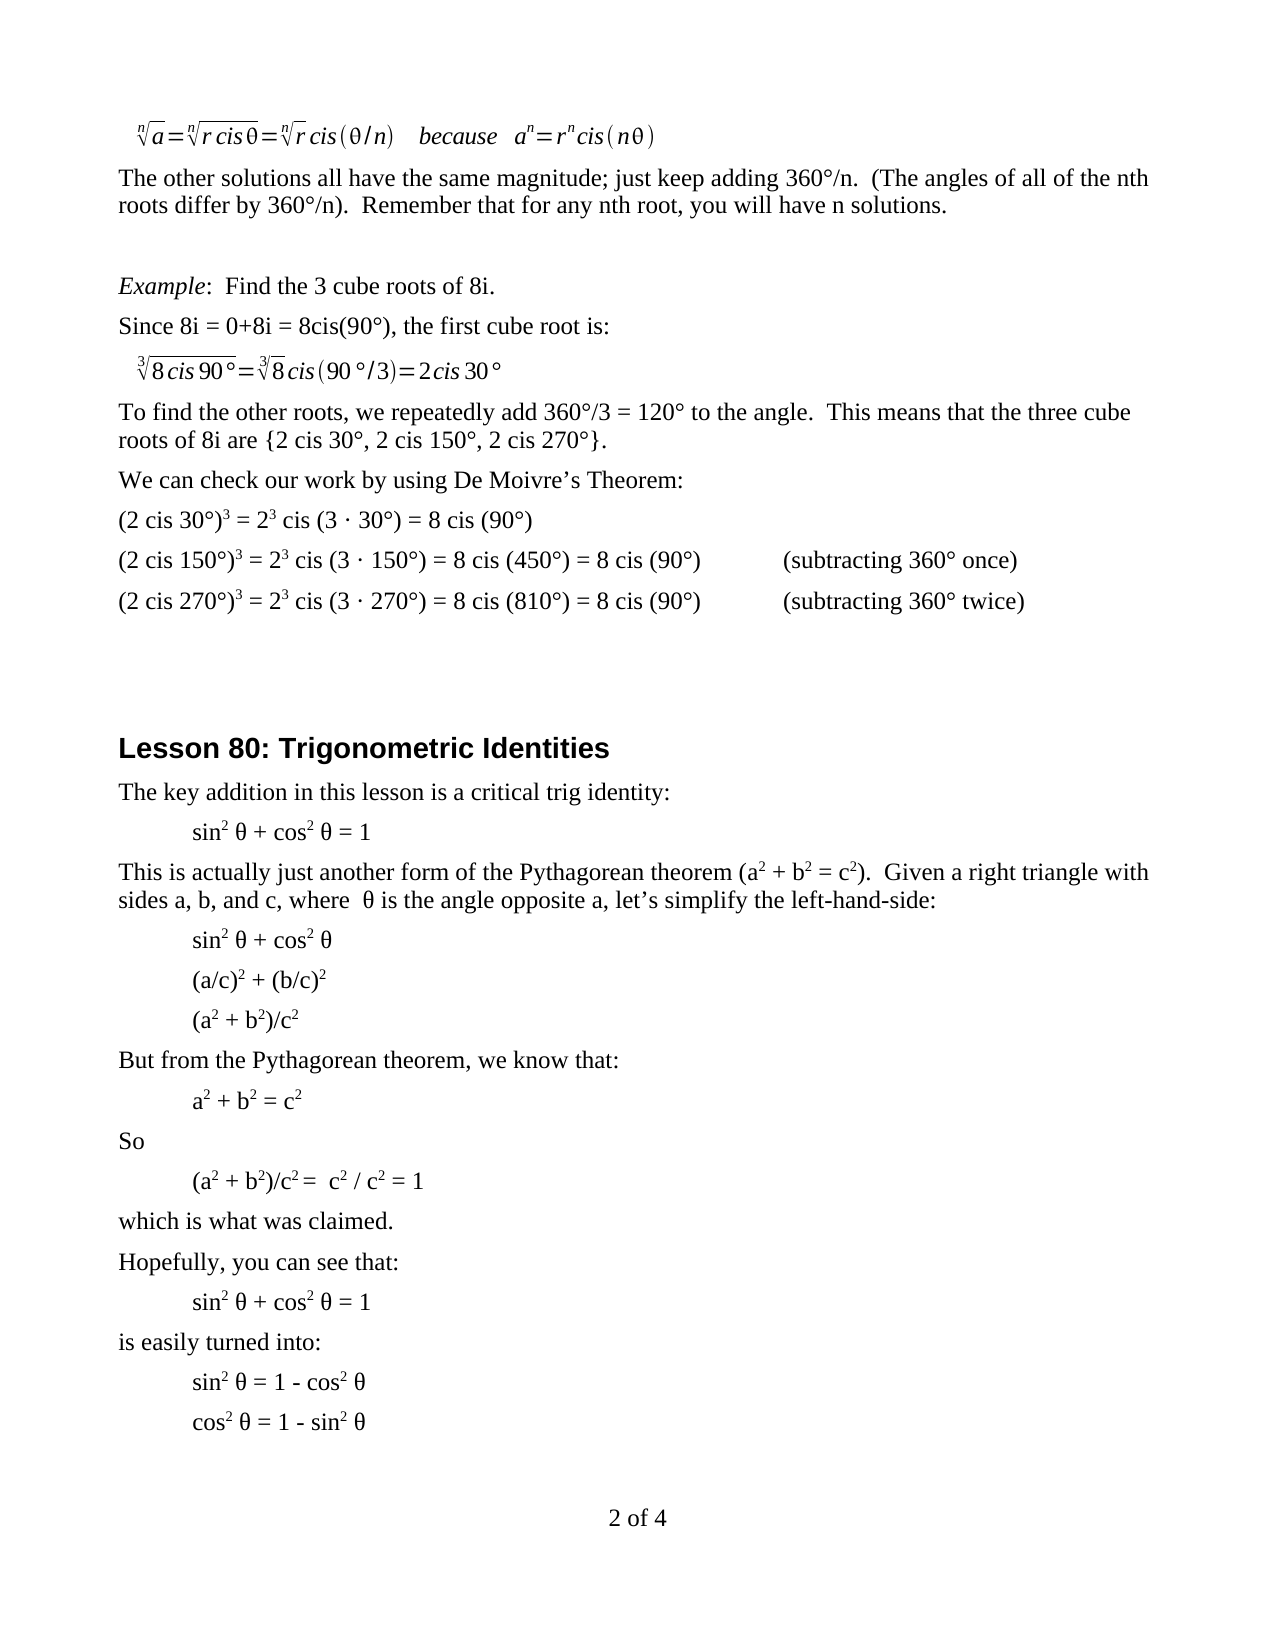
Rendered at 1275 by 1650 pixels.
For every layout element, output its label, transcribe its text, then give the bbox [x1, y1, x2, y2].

text To find the other roots, we repeatedly add 360°/3 = 120° to the angle. This means that the three cube roots of 8i are {2 cis 30°, 2 cis 150°, 2 cis 270°}. [118, 398, 1157, 454]
text Since 8i = 0+8i = 8cis(90°), the first cube root is: [118, 312, 1157, 340]
text So [118, 1127, 1157, 1155]
text which is what was claimed. [118, 1207, 1157, 1235]
text (2 cis 270°)3 = 23 cis (3 · 270°) = 8 cis (810°) = 8 cis (90°) (subtracting 360° twice) [118, 587, 1157, 614]
text The key addition in this lesson is a critical trig identity: [118, 778, 1157, 805]
text (2 cis 150°)3 = 23 cis (3 · 150°) = 8 cis (450°) = 8 cis (90°) (subtracting 360° once) [118, 547, 1157, 574]
text is easily turned into: [118, 1328, 1157, 1356]
text Example: Find the 3 cube roots of 8i. [118, 272, 1157, 300]
text sin2 θ + cos2 θ = 1 [118, 1288, 1157, 1316]
text sin2 θ + cos2 θ = 1 [118, 818, 1157, 846]
text a2 + b2 = c2 [118, 1087, 1157, 1114]
text (a2 + b2)/c2 [118, 1006, 1157, 1034]
subtitle Lesson 80: Trigonometric Identities [118, 732, 1157, 765]
text sin2 θ + cos2 θ [118, 926, 1157, 954]
text The other solutions all have the same magnitude; just keep adding 360°/n. (The angles of all of the nth roots differ by 360°/n). Remember that for any nth root, you will have n solutions. [118, 164, 1157, 219]
text sin2 θ = 1 - cos2 θ [118, 1368, 1157, 1396]
text But from the Pythagorean theorem, we know that: [118, 1047, 1157, 1074]
text This is actually just another form of the Pythagorean theorem (a2 + b2 = c2). Given a right triangle with sides a, b, and c, where θ is the angle opposite a, let’s simplify the left-hand-side: [118, 858, 1157, 913]
text (a2 + b2)/c2 = c2 / c2 = 1 [118, 1167, 1157, 1195]
text Hopefully, you can see that: [118, 1248, 1157, 1275]
text We can check our work by using De Moivre’s Theorem: [118, 466, 1157, 494]
text cos2 θ = 1 - sin2 θ [118, 1408, 1157, 1436]
text (a/c)2 + (b/c)2 [118, 966, 1157, 994]
text (2 cis 30°)3 = 23 cis (3 · 30°) = 8 cis (90°) [118, 506, 1157, 534]
